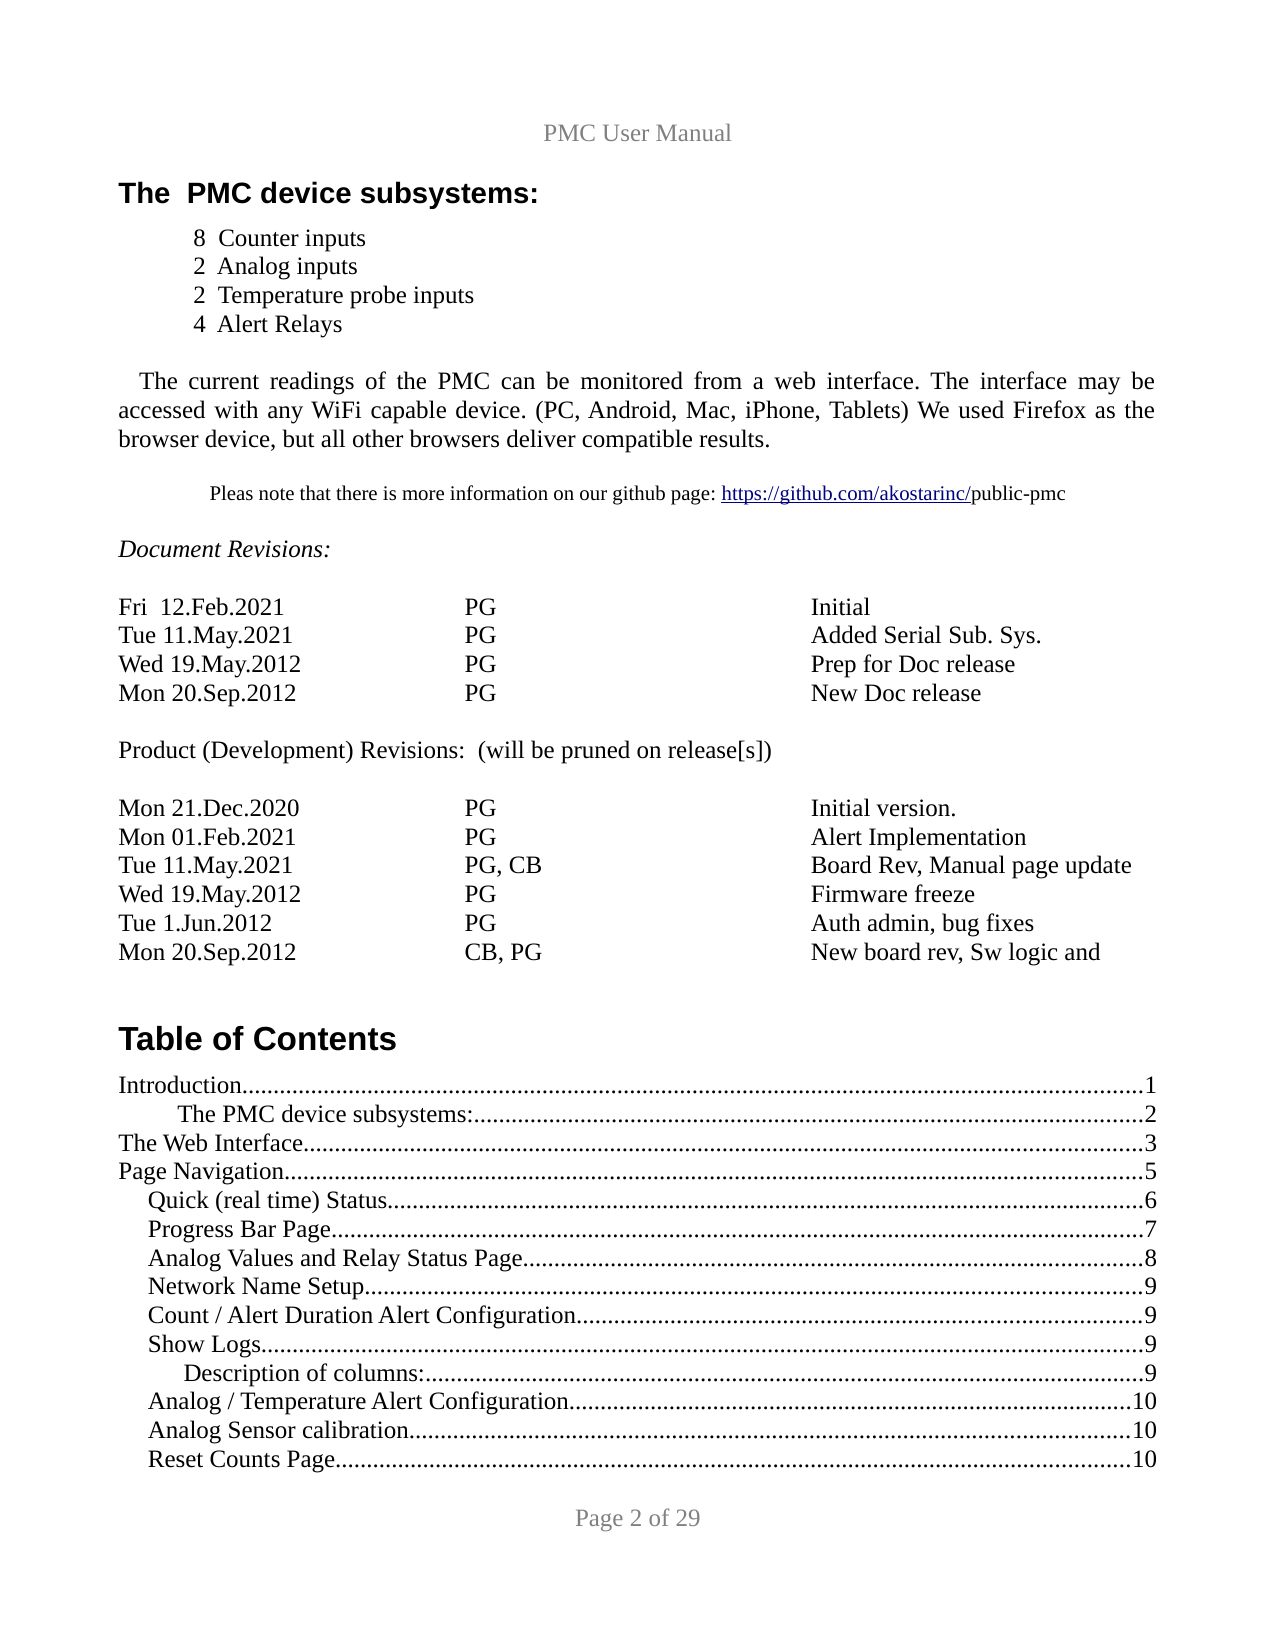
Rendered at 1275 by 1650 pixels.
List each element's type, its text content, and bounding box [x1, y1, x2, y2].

table_cell Mon 01.Feb.2021 [118, 822, 464, 850]
table_cell New board rev, Sw logic and [811, 937, 1157, 965]
text Progress Bar Page 7 [148, 1214, 1157, 1243]
table_cell PG, CB [464, 850, 811, 879]
table_header PG [464, 793, 811, 822]
table_cell PG [464, 908, 811, 937]
text Analog Values and Relay Status Page 8 [148, 1243, 1157, 1271]
text Quick (real time) Status 6 [148, 1185, 1157, 1214]
text The PMC device subsystems: 2 [177, 1099, 1157, 1128]
text 2 Analog inputs [118, 251, 1157, 280]
text Network Name Setup 9 [148, 1271, 1157, 1300]
table_cell Prep for Doc release [811, 649, 1157, 678]
text Description of columns: 9 [177, 1358, 1157, 1386]
table_cell PG [464, 620, 811, 649]
table_cell Firmware freeze [811, 879, 1157, 908]
table_cell Mon 20.Sep.2012 [118, 678, 464, 707]
table_cell Board Rev, Manual page update [811, 850, 1157, 879]
text Show Logs 9 [148, 1329, 1157, 1358]
table_header Fri 12.Feb.2021 [118, 592, 464, 620]
text Product (Development) Revisions: (will be pruned on release[s]) [118, 735, 1157, 764]
text Page Navigation 5 [118, 1156, 1157, 1185]
table_cell PG [464, 649, 811, 678]
table_cell Wed 19.May.2012 [118, 879, 464, 908]
text 4 Alert Relays [118, 309, 1157, 338]
table_cell Added Serial Sub. Sys. [811, 620, 1157, 649]
text 8 Counter inputs [118, 223, 1157, 251]
table_header PG [464, 592, 811, 620]
text Document Revisions: [118, 534, 1157, 563]
table_cell Tue 11.May.2021 [118, 850, 464, 879]
text The current readings of the PMC can be monitored from a web interface. The interface may be accessed with any WiFi capable device. (PC, Android, Mac, iPhone, Tablets) We used Firefox as the browser device, but all other browsers deliver compatible results. [118, 366, 1157, 453]
subtitle Table of Contents [118, 1019, 1157, 1058]
text Analog / Temperature Alert Configuration 10 [148, 1386, 1157, 1415]
table_cell Wed 19.May.2012 [118, 649, 464, 678]
table_header Mon 21.Dec.2020 [118, 793, 464, 822]
table_cell PG [464, 879, 811, 908]
text Analog Sensor calibration 10 [148, 1415, 1157, 1444]
table_cell Alert Implementation [811, 822, 1157, 850]
table_cell CB, PG [464, 937, 811, 965]
table_cell New Doc release [811, 678, 1157, 707]
table_cell Tue 11.May.2021 [118, 620, 464, 649]
table_cell PG [464, 822, 811, 850]
table_header Initial [811, 592, 1157, 620]
table_cell Mon 20.Sep.2012 [118, 937, 464, 965]
text Pleas note that there is more information on our github page: https://github.com/akostarinc/public-pmc [118, 481, 1157, 505]
text Count / Alert Duration Alert Configuration 9 [148, 1300, 1157, 1329]
text 2 Temperature probe inputs [118, 280, 1157, 309]
table_cell Auth admin, bug fixes [811, 908, 1157, 937]
text The Web Interface 3 [118, 1128, 1157, 1156]
text Reset Counts Page 10 [148, 1444, 1157, 1473]
table_cell PG [464, 678, 811, 707]
table_cell Tue 1.Jun.2012 [118, 908, 464, 937]
subtitle The PMC device subsystems: [118, 176, 1157, 210]
table_header Initial version. [811, 793, 1157, 822]
text Introduction 1 [118, 1070, 1157, 1099]
